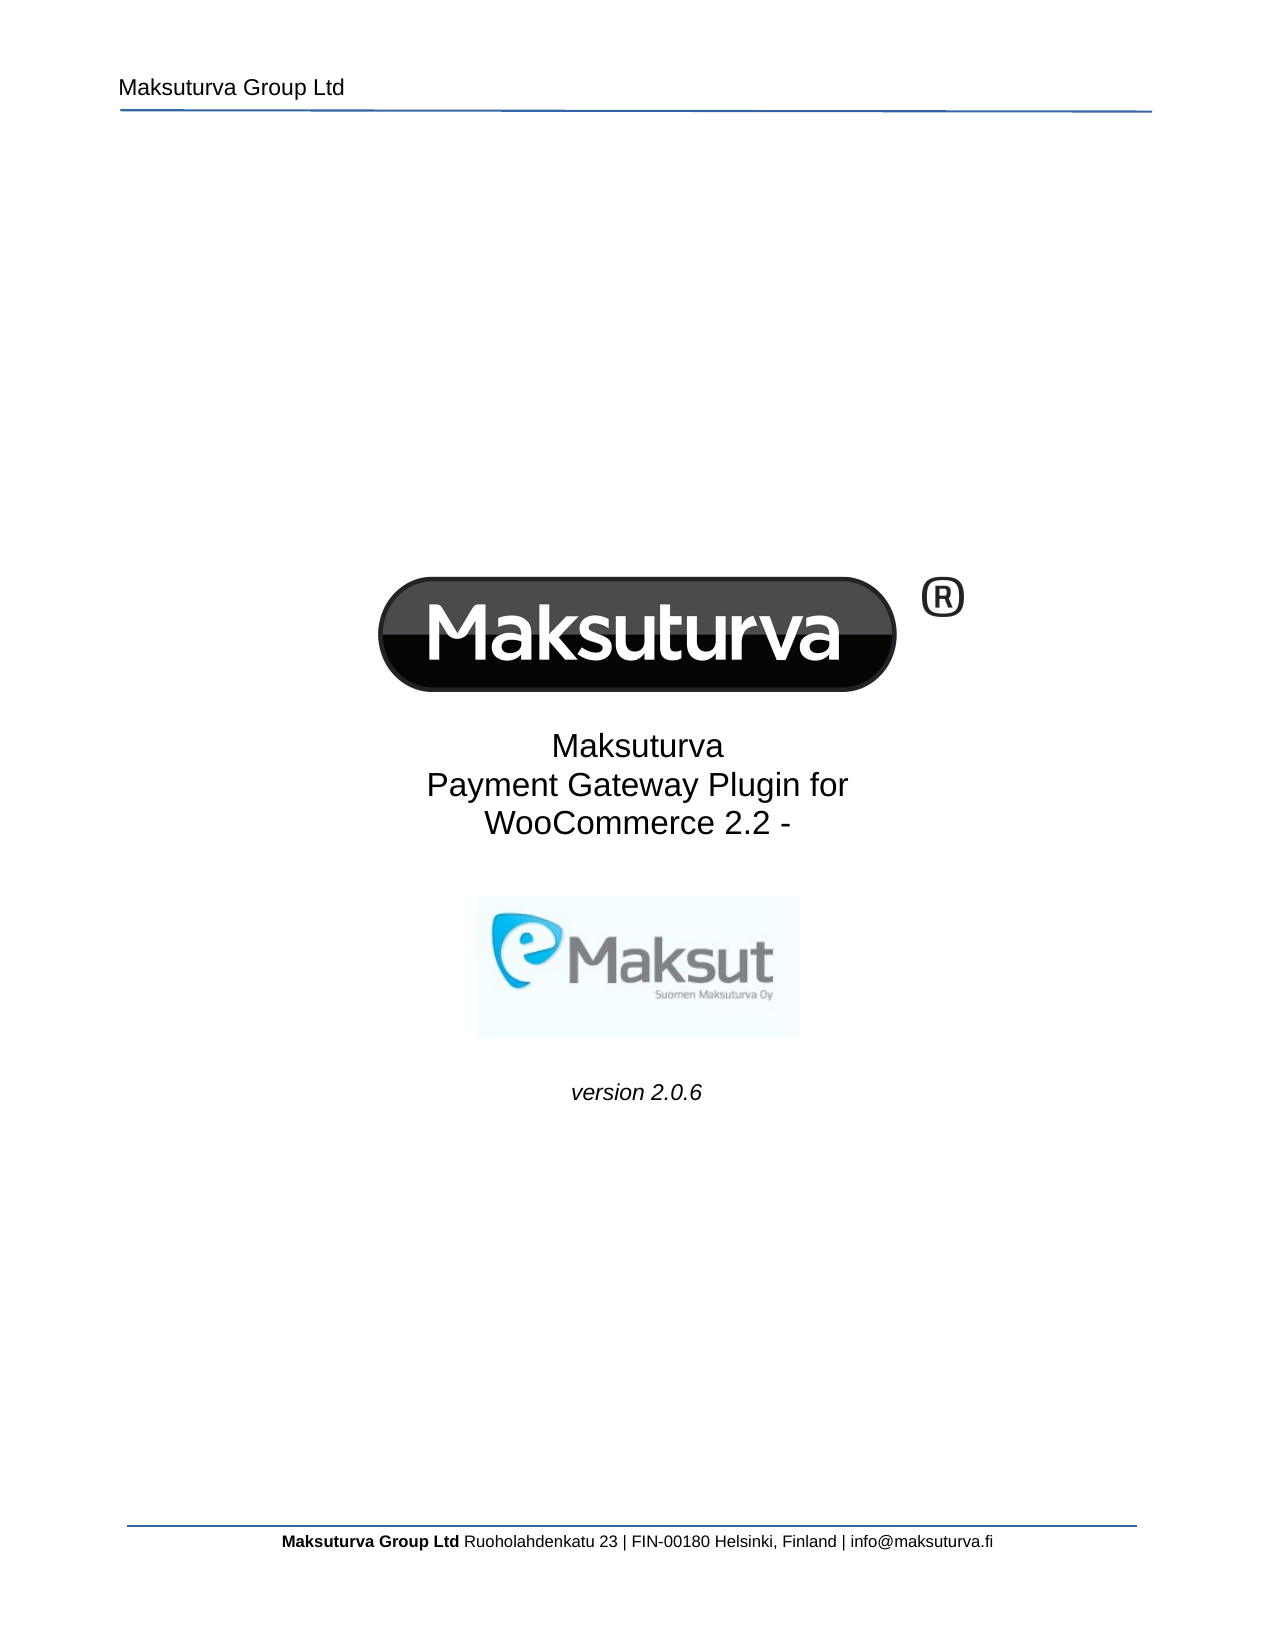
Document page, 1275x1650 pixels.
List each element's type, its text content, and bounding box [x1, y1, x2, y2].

text version 2.0.6 [118, 1079, 1157, 1105]
text Payment Gateway Plugin for [118, 765, 1157, 803]
text Maksuturva [118, 726, 1157, 765]
text WooCommerce 2.2 - [118, 803, 1157, 842]
